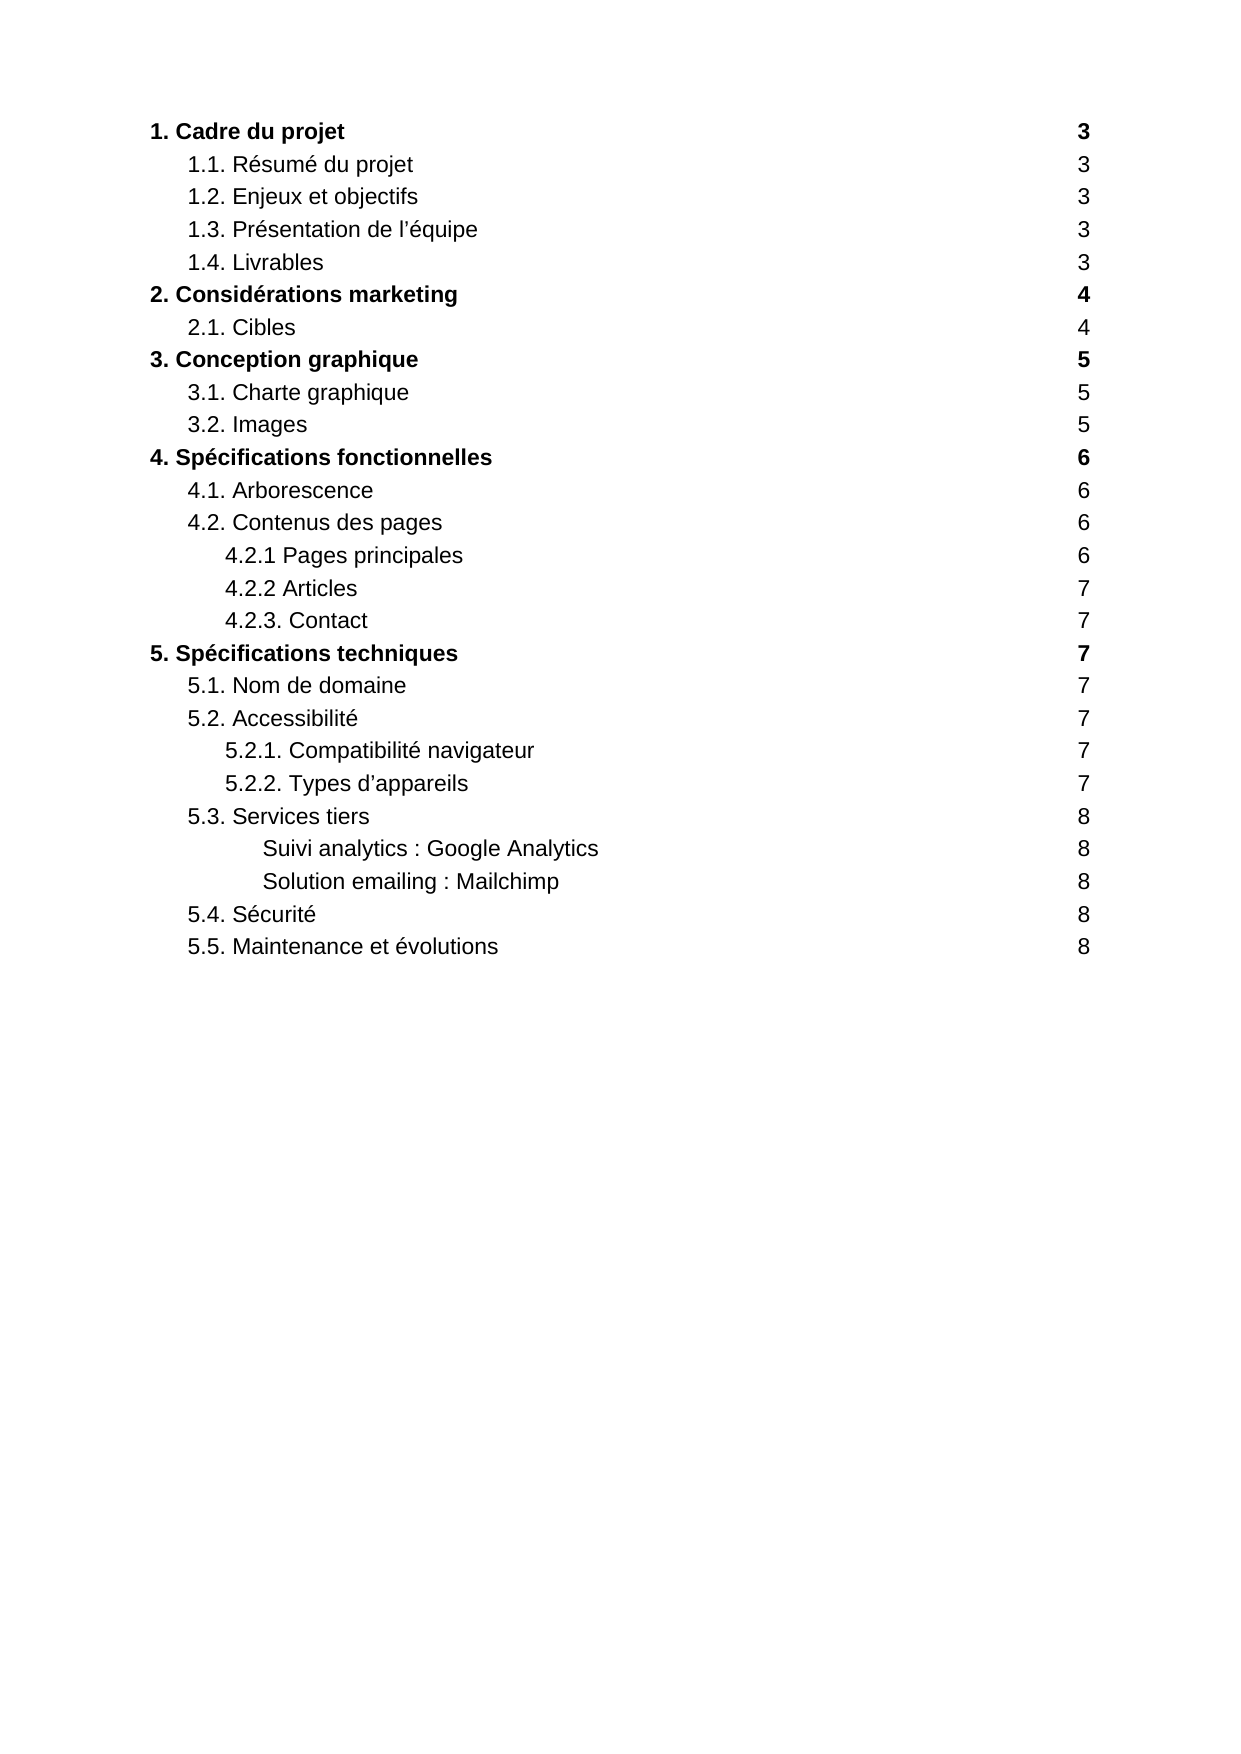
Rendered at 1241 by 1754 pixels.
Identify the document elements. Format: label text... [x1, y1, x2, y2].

text 2.1. Cibles 4 [187, 314, 1090, 340]
text 4.2. Contenus des pages 6 [187, 509, 1090, 536]
text 3.2. Images 5 [187, 411, 1090, 438]
text 3.1. Charte graphique 5 [187, 379, 1090, 405]
text 4.2.3. Contact 7 [225, 607, 1090, 633]
text 5.1. Nom de domaine 7 [187, 672, 1090, 699]
text 5.3. Services tiers 8 [187, 803, 1090, 829]
text Suivi analytics : Google Analytics 8 [262, 835, 1090, 862]
text 5.2.1. Compatibilité navigateur 7 [225, 737, 1090, 764]
text 1.1. Résumé du projet 3 [187, 151, 1090, 177]
text 3. Conception graphique 5 [150, 346, 1090, 373]
text 5.4. Sécurité 8 [187, 901, 1090, 927]
text 2. Considérations marketing 4 [150, 281, 1090, 307]
text 1. Cadre du projet 3 [150, 118, 1090, 144]
text 5.2. Accessibilité 7 [187, 705, 1090, 731]
text 5.5. Maintenance et évolutions 8 [187, 933, 1090, 959]
text 4.2.2 Articles 7 [225, 574, 1090, 601]
text 1.3. Présentation de l’équipe 3 [187, 216, 1090, 242]
text Solution emailing : Mailchimp 8 [262, 868, 1090, 894]
text 5.2.2. Types d’appareils 7 [225, 770, 1090, 796]
text 1.2. Enjeux et objectifs 3 [187, 183, 1090, 209]
text 1.4. Livrables 3 [187, 248, 1090, 275]
text 5. Spécifications techniques 7 [150, 640, 1090, 666]
text 4. Spécifications fonctionnelles 6 [150, 444, 1090, 470]
text 4.2.1 Pages principales 6 [225, 542, 1090, 568]
text 4.1. Arborescence 6 [187, 477, 1090, 503]
